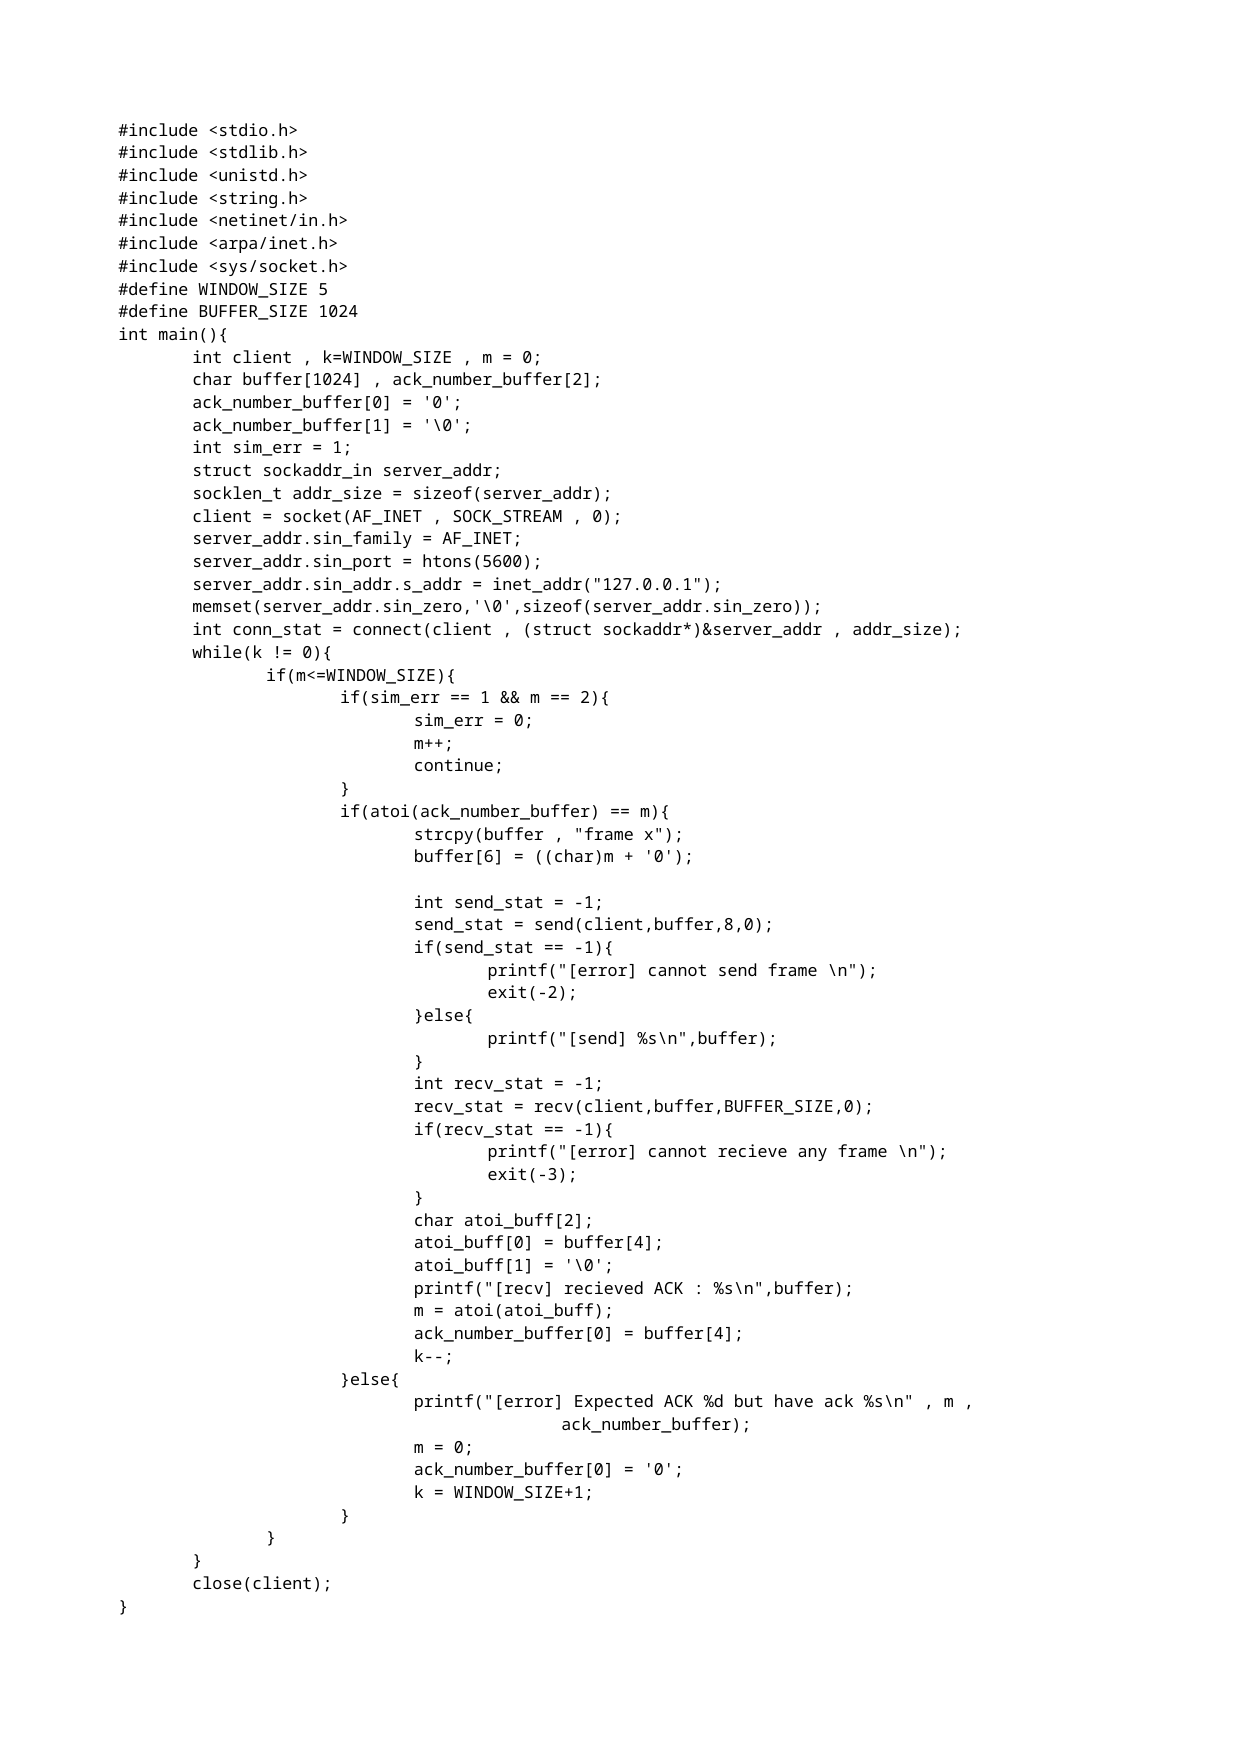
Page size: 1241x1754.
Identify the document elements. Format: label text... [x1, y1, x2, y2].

text server_addr.sin_addr.s_addr = inet_addr("127.0.0.1"); [118, 572, 1122, 595]
text char atoi_buff[2]; [118, 1208, 1122, 1231]
text atoi_buff[0] = buffer[4]; [118, 1231, 1122, 1253]
text char buffer[1024] , ack_number_buffer[2]; [118, 368, 1122, 391]
text if(sim_err == 1 && m == 2){ [118, 686, 1122, 708]
text if(recv_stat == -1){ [118, 1117, 1122, 1140]
text printf("[error] Expected ACK %d but have ack %s\n" , m , ack_number_buffer); [118, 1390, 1122, 1435]
text } [118, 1185, 1122, 1208]
text int recv_stat = -1; [118, 1072, 1122, 1094]
text while(k != 0){ [118, 640, 1122, 663]
text socklen_t addr_size = sizeof(server_addr); [118, 481, 1122, 504]
text printf("[send] %s\n",buffer); [118, 1026, 1122, 1049]
text m = atoi(atoi_buff); [118, 1299, 1122, 1322]
text ack_number_buffer[0] = '0'; [118, 391, 1122, 413]
text printf("[error] cannot send frame \n"); [118, 958, 1122, 981]
text } [118, 1503, 1122, 1526]
text k = WINDOW_SIZE+1; [118, 1481, 1122, 1503]
text } [118, 1526, 1122, 1549]
text if(m<=WINDOW_SIZE){ [118, 663, 1122, 686]
text #include <arpa/inet.h> [118, 232, 1122, 254]
text continue; [118, 754, 1122, 777]
text m = 0; [118, 1435, 1122, 1458]
text if(send_stat == -1){ [118, 936, 1122, 958]
text atoi_buff[1] = '\0'; [118, 1253, 1122, 1276]
text server_addr.sin_family = AF_INET; [118, 527, 1122, 549]
text int main(){ [118, 322, 1122, 345]
text recv_stat = recv(client,buffer,BUFFER_SIZE,0); [118, 1094, 1122, 1117]
text ack_number_buffer[0] = '0'; [118, 1458, 1122, 1481]
text exit(-3); [118, 1163, 1122, 1185]
text ack_number_buffer[1] = '\0'; [118, 413, 1122, 436]
text } [118, 777, 1122, 799]
text k--; [118, 1344, 1122, 1367]
text exit(-2); [118, 981, 1122, 1004]
text sim_err = 0; [118, 708, 1122, 731]
text #include <stdlib.h> [118, 141, 1122, 163]
text } [118, 1594, 1122, 1617]
text close(client); [118, 1571, 1122, 1594]
text buffer[6] = ((char)m + '0'); [118, 845, 1122, 867]
text struct sockaddr_in server_addr; [118, 459, 1122, 481]
text int client , k=WINDOW_SIZE , m = 0; [118, 345, 1122, 368]
text #define BUFFER_SIZE 1024 [118, 300, 1122, 322]
text }else{ [118, 1004, 1122, 1026]
text #include <string.h> [118, 186, 1122, 209]
text server_addr.sin_port = htons(5600); [118, 549, 1122, 572]
text memset(server_addr.sin_zero,'\0',sizeof(server_addr.sin_zero)); [118, 595, 1122, 618]
text } [118, 1549, 1122, 1571]
text printf("[error] cannot recieve any frame \n"); [118, 1140, 1122, 1163]
text #include <sys/socket.h> [118, 254, 1122, 277]
text client = socket(AF_INET , SOCK_STREAM , 0); [118, 504, 1122, 527]
text printf("[recv] recieved ACK : %s\n",buffer); [118, 1276, 1122, 1299]
text if(atoi(ack_number_buffer) == m){ [118, 799, 1122, 822]
text }else{ [118, 1367, 1122, 1390]
text m++; [118, 731, 1122, 754]
text strcpy(buffer , "frame x"); [118, 822, 1122, 845]
text int conn_stat = connect(client , (struct sockaddr*)&server_addr , addr_size); [118, 618, 1122, 640]
text #include <netinet/in.h> [118, 209, 1122, 232]
text #include <unistd.h> [118, 163, 1122, 186]
text int send_stat = -1; [118, 890, 1122, 913]
text int sim_err = 1; [118, 436, 1122, 459]
text #include <stdio.h> [118, 118, 1122, 141]
text send_stat = send(client,buffer,8,0); [118, 913, 1122, 936]
text ack_number_buffer[0] = buffer[4]; [118, 1322, 1122, 1344]
text } [118, 1049, 1122, 1072]
text #define WINDOW_SIZE 5 [118, 277, 1122, 300]
